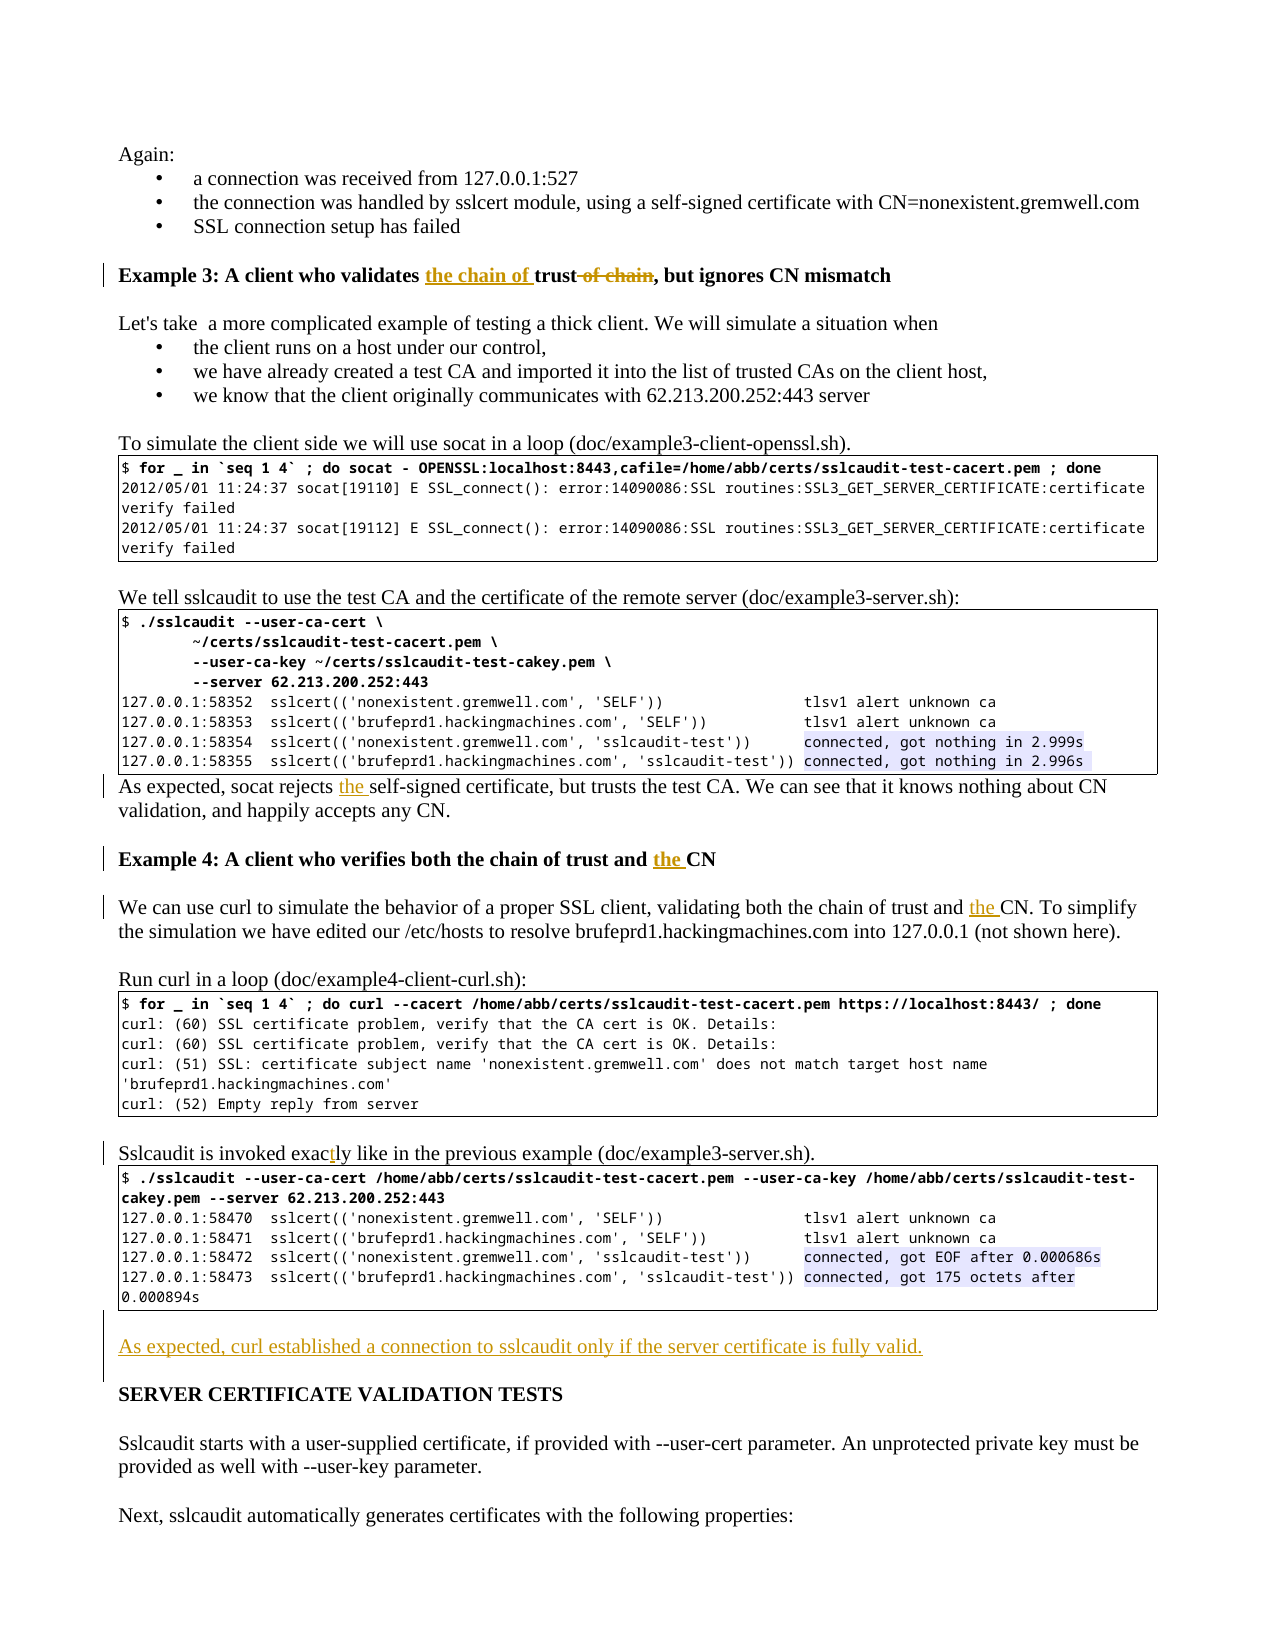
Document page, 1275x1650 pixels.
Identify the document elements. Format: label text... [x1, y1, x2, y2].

text 127.0.0.1:58353 sslcert(('brufeprd1.hackingmachines.com', 'SELF')) tlsv1 alert unknown ca [119, 708, 1157, 728]
list we know that the client originally communicates with 62.213.200.252:443 server [156, 383, 1157, 407]
text $ ./sslcaudit --user-ca-cert /home/abb/certs/sslcaudit-test-cacert.pem --user-ca-key /home/abb/certs/sslcaudit-test-cakey.pem --server 62.213.200.252:443 [119, 1166, 1157, 1204]
text Sslcaudit starts with a user-supplied certificate, if provided with --user-cert parameter. An unprotected private key must be provided as well with --user-key parameter. [118, 1430, 1157, 1478]
list SSL connection setup has failed [156, 214, 1157, 238]
list a connection was received from 127.0.0.1:527 [156, 166, 1157, 190]
text As expected, curl established a connection to sslcaudit only if the server certificate is fully valid. [118, 1334, 1157, 1358]
text Sslcaudit is invoked exactly like in the previous example (doc/example3-server.sh). [118, 1141, 1157, 1164]
text Run curl in a loop (doc/example4-client-curl.sh): [118, 967, 1157, 991]
text $ for _ in `seq 1 4` ; do curl --cacert /home/abb/certs/sslcaudit-test-cacert.pem https://localhost:8443/ ; done [119, 992, 1157, 1011]
text Again: [118, 142, 1157, 166]
text We can use curl to simulate the behavior of a proper SSL client, validating both the chain of trust and the CN. To simplify the simulation we have edited our /etc/hosts to resolve brufeprd1.hackingmachines.com into 127.0.0.1 (not shown here). [118, 894, 1157, 943]
text 127.0.0.1:58472 sslcert(('nonexistent.gremwell.com', 'sslcaudit-test')) connected, got EOF after 0.000686s [119, 1244, 1157, 1264]
text 127.0.0.1:58355 sslcert(('brufeprd1.hackingmachines.com', 'sslcaudit-test')) connected, got nothing in 2.996s [119, 748, 1157, 774]
text 2012/05/01 11:24:37 socat[19110] E SSL_connect(): error:14090086:SSL routines:SSL3_GET_SERVER_CERTIFICATE:certificate verify failed [119, 475, 1157, 515]
text ~/certs/sslcaudit-test-cacert.pem \ [119, 629, 1157, 649]
text 127.0.0.1:58471 sslcert(('brufeprd1.hackingmachines.com', 'SELF')) tlsv1 alert unknown ca [119, 1224, 1157, 1244]
text --server 62.213.200.252:443 [119, 668, 1157, 688]
text SERVER CERTIFICATE VALIDATION TESTS [118, 1382, 1157, 1406]
list the connection was handled by sslcert module, using a self-signed certificate with CN=nonexistent.gremwell.com [156, 190, 1157, 214]
text $ for _ in `seq 1 4` ; do socat - OPENSSL:localhost:8443,cafile=/home/abb/certs/sslcaudit-test-cacert.pem ; done [119, 456, 1157, 475]
text --user-ca-key ~/certs/sslcaudit-test-cakey.pem \ [119, 649, 1157, 668]
text curl: (60) SSL certificate problem, verify that the CA cert is OK. Details: [119, 1031, 1157, 1051]
text curl: (51) SSL: certificate subject name 'nonexistent.gremwell.com' does not match target host name 'brufeprd1.hackingmachines.com' [119, 1051, 1157, 1090]
text Example 3: A client who validates the chain of trust, but ignores CN mismatch [118, 262, 1157, 287]
text curl: (60) SSL certificate problem, verify that the CA cert is OK. Details: [119, 1011, 1157, 1031]
text To simulate the client side we will use socat in a loop (doc/example3-client-openssl.sh). [118, 431, 1157, 455]
text 127.0.0.1:58473 sslcert(('brufeprd1.hackingmachines.com', 'sslcaudit-test')) connected, got 175 octets after 0.000894s [119, 1264, 1157, 1310]
text Example 4: A client who verifies both the chain of trust and the CN [118, 846, 1157, 871]
text 127.0.0.1:58470 sslcert(('nonexistent.gremwell.com', 'SELF')) tlsv1 alert unknown ca [119, 1204, 1157, 1224]
text 2012/05/01 11:24:37 socat[19112] E SSL_connect(): error:14090086:SSL routines:SSL3_GET_SERVER_CERTIFICATE:certificate verify failed [119, 515, 1157, 561]
text Next, sslcaudit automatically generates certificates with the following properties: [118, 1503, 1157, 1527]
text $ ./sslcaudit --user-ca-cert \ [119, 610, 1157, 629]
text 127.0.0.1:58352 sslcert(('nonexistent.gremwell.com', 'SELF')) tlsv1 alert unknown ca [119, 688, 1157, 708]
text 127.0.0.1:58354 sslcert(('nonexistent.gremwell.com', 'sslcaudit-test')) connected, got nothing in 2.999s [119, 728, 1157, 748]
list we have already created a test CA and imported it into the list of trusted CAs on the client host, [156, 359, 1157, 383]
text We tell sslcaudit to use the test CA and the certificate of the remote server (doc/example3-server.sh): [118, 585, 1157, 609]
text As expected, socat rejects the self-signed certificate, but trusts the test CA. We can see that it knows nothing about CN validation, and happily accepts any CN. [118, 775, 1157, 822]
list the client runs on a host under our control, [156, 335, 1157, 359]
text curl: (52) Empty reply from server [119, 1090, 1157, 1116]
text Let's take a more complicated example of testing a thick client. We will simulate a situation when [118, 311, 1157, 335]
